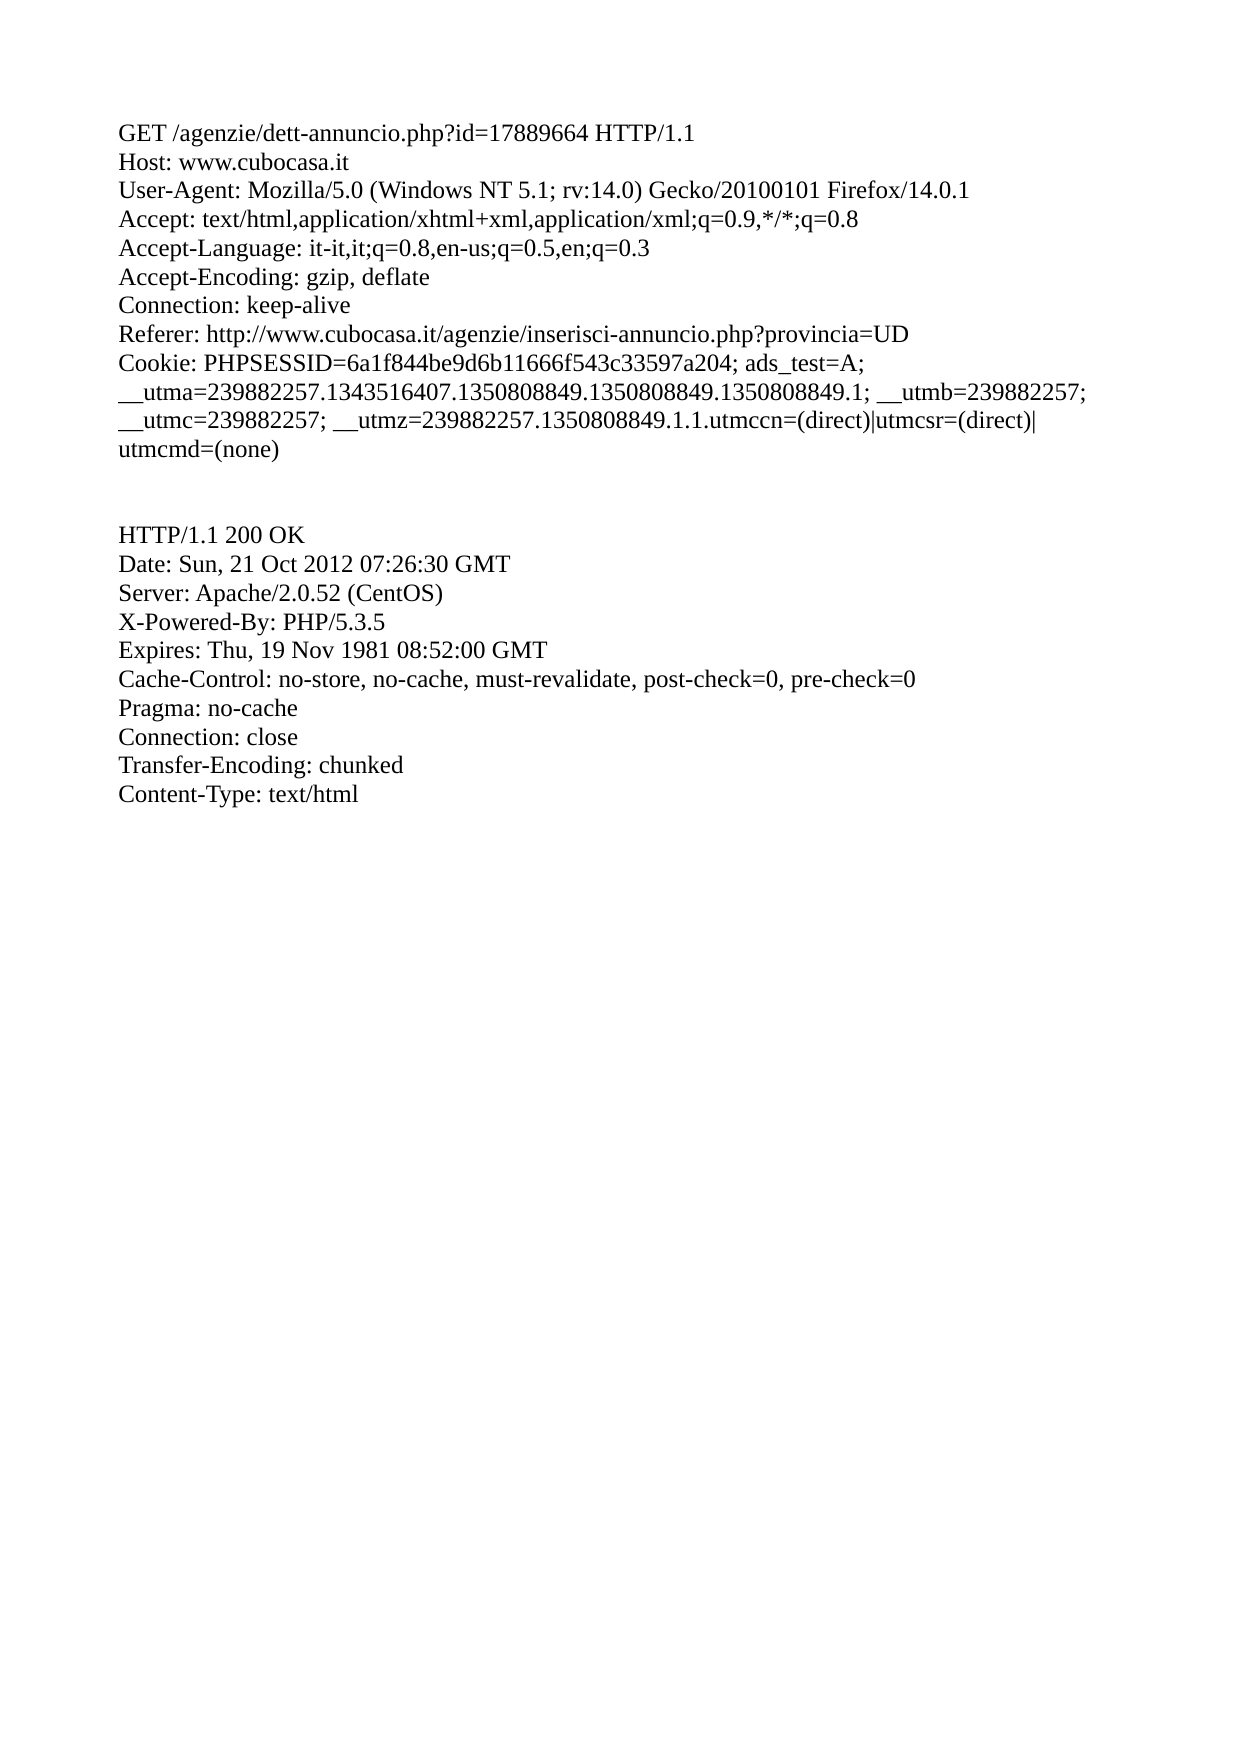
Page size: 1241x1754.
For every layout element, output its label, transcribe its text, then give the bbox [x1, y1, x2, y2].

text Accept: text/html,application/xhtml+xml,application/xml;q=0.9,*/*;q=0.8 [118, 204, 1122, 233]
text User-Agent: Mozilla/5.0 (Windows NT 5.1; rv:14.0) Gecko/20100101 Firefox/14.0.1 [118, 176, 1122, 204]
text GET /agenzie/dett-annuncio.php?id=17889664 HTTP/1.1 [118, 118, 1122, 147]
text Accept-Encoding: gzip, deflate [118, 262, 1122, 291]
text Cookie: PHPSESSID=6a1f844be9d6b11666f543c33597a204; ads_test=A; __utma=239882257.1343516407.1350808849.1350808849.1350808849.1; __utmb=239882257; __utmc=239882257; __utmz=239882257.1350808849.1.1.utmccn=(direct)|utmcsr=(direct)|utmcmd=(none) [118, 348, 1122, 463]
text HTTP/1.1 200 OK [118, 521, 1122, 549]
text Cache-Control: no-store, no-cache, must-revalidate, post-check=0, pre-check=0 [118, 664, 1122, 693]
text Connection: close [118, 722, 1122, 751]
text X-Powered-By: PHP/5.3.5 [118, 607, 1122, 636]
text Accept-Language: it-it,it;q=0.8,en-us;q=0.5,en;q=0.3 [118, 233, 1122, 262]
text Connection: keep-alive [118, 291, 1122, 319]
text Date: Sun, 21 Oct 2012 07:26:30 GMT [118, 549, 1122, 578]
text Server: Apache/2.0.52 (CentOS) [118, 578, 1122, 607]
text Transfer-Encoding: chunked [118, 751, 1122, 779]
text Host: www.cubocasa.it [118, 147, 1122, 176]
text Expires: Thu, 19 Nov 1981 08:52:00 GMT [118, 636, 1122, 664]
text Pragma: no-cache [118, 693, 1122, 722]
text Referer: http://www.cubocasa.it/agenzie/inserisci-annuncio.php?provincia=UD [118, 319, 1122, 348]
text Content-Type: text/html [118, 779, 1122, 808]
